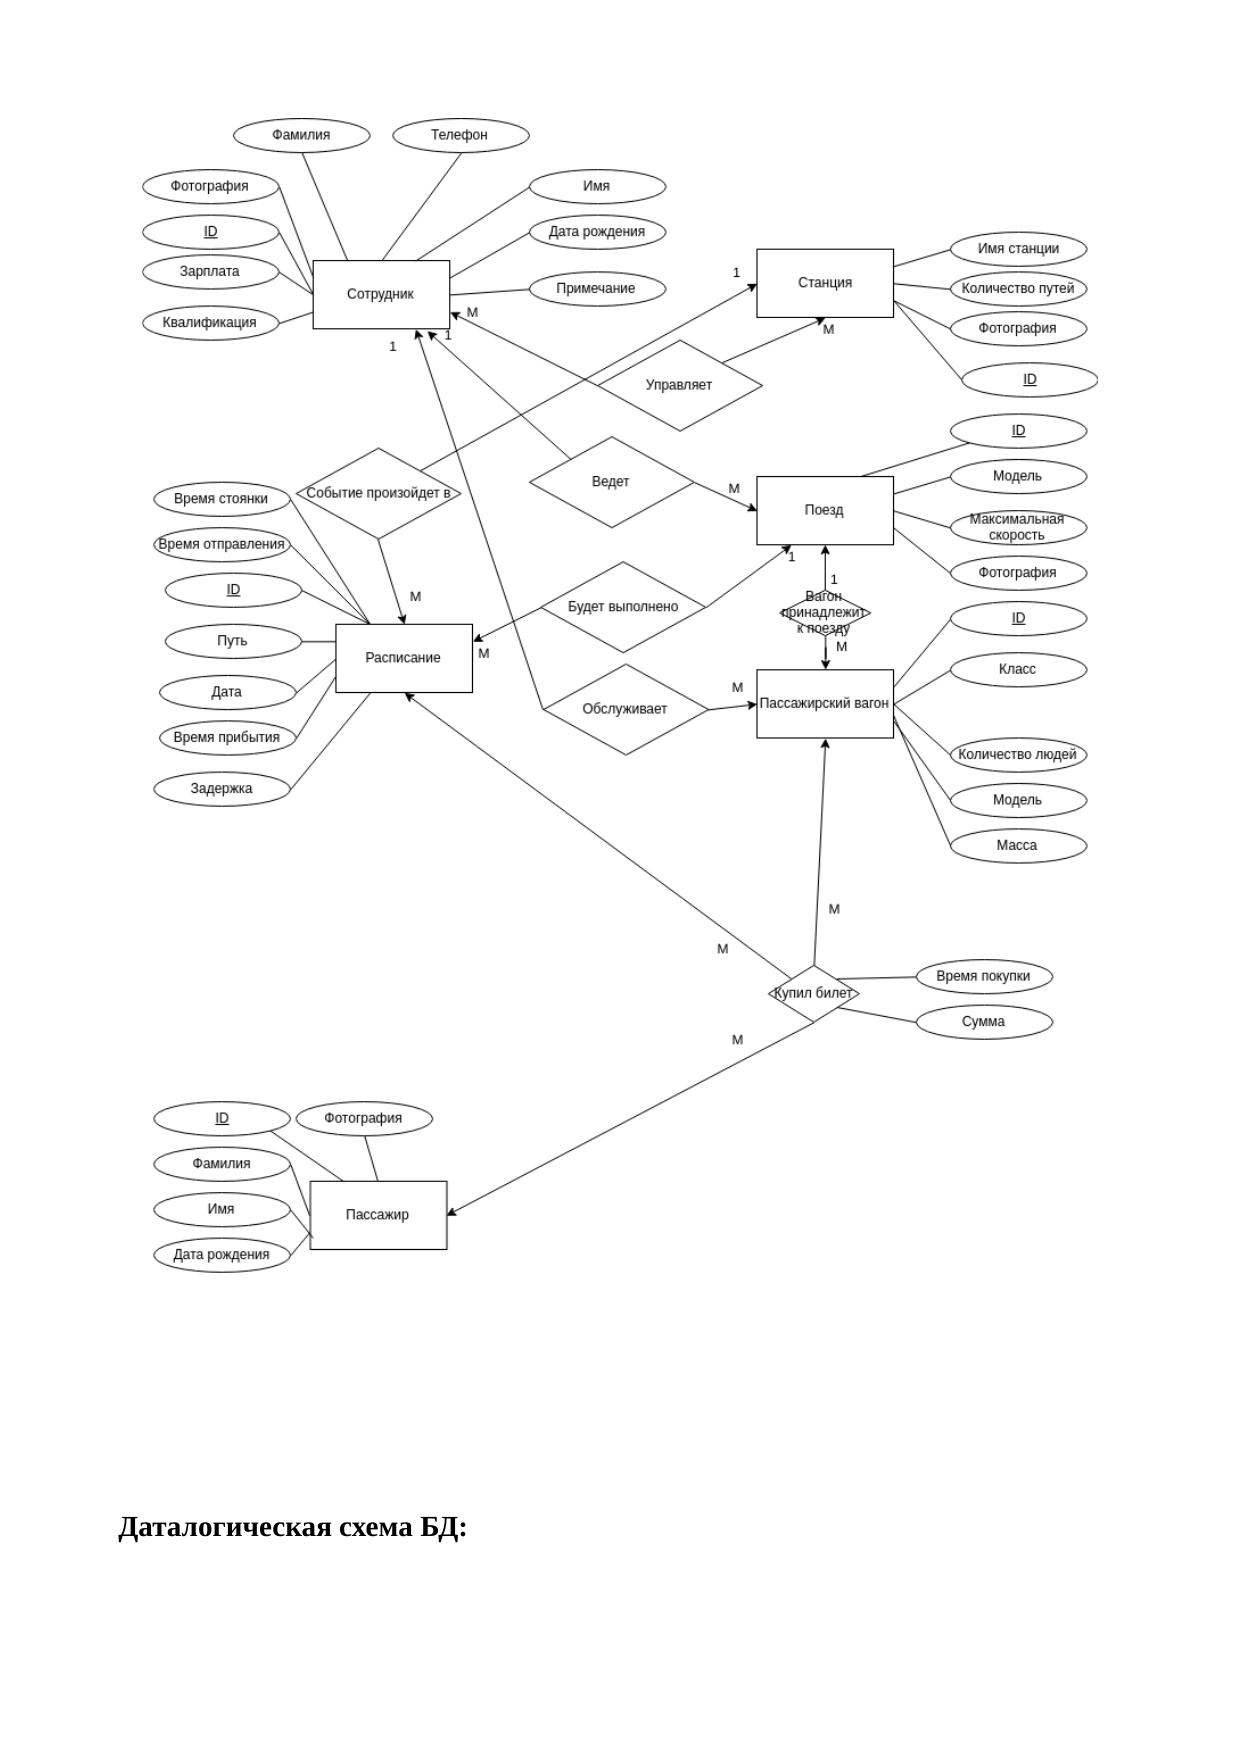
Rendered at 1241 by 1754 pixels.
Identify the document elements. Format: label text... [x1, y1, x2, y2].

picture [142, 118, 1098, 1274]
text Даталогическая схема БД: [118, 1509, 1122, 1542]
